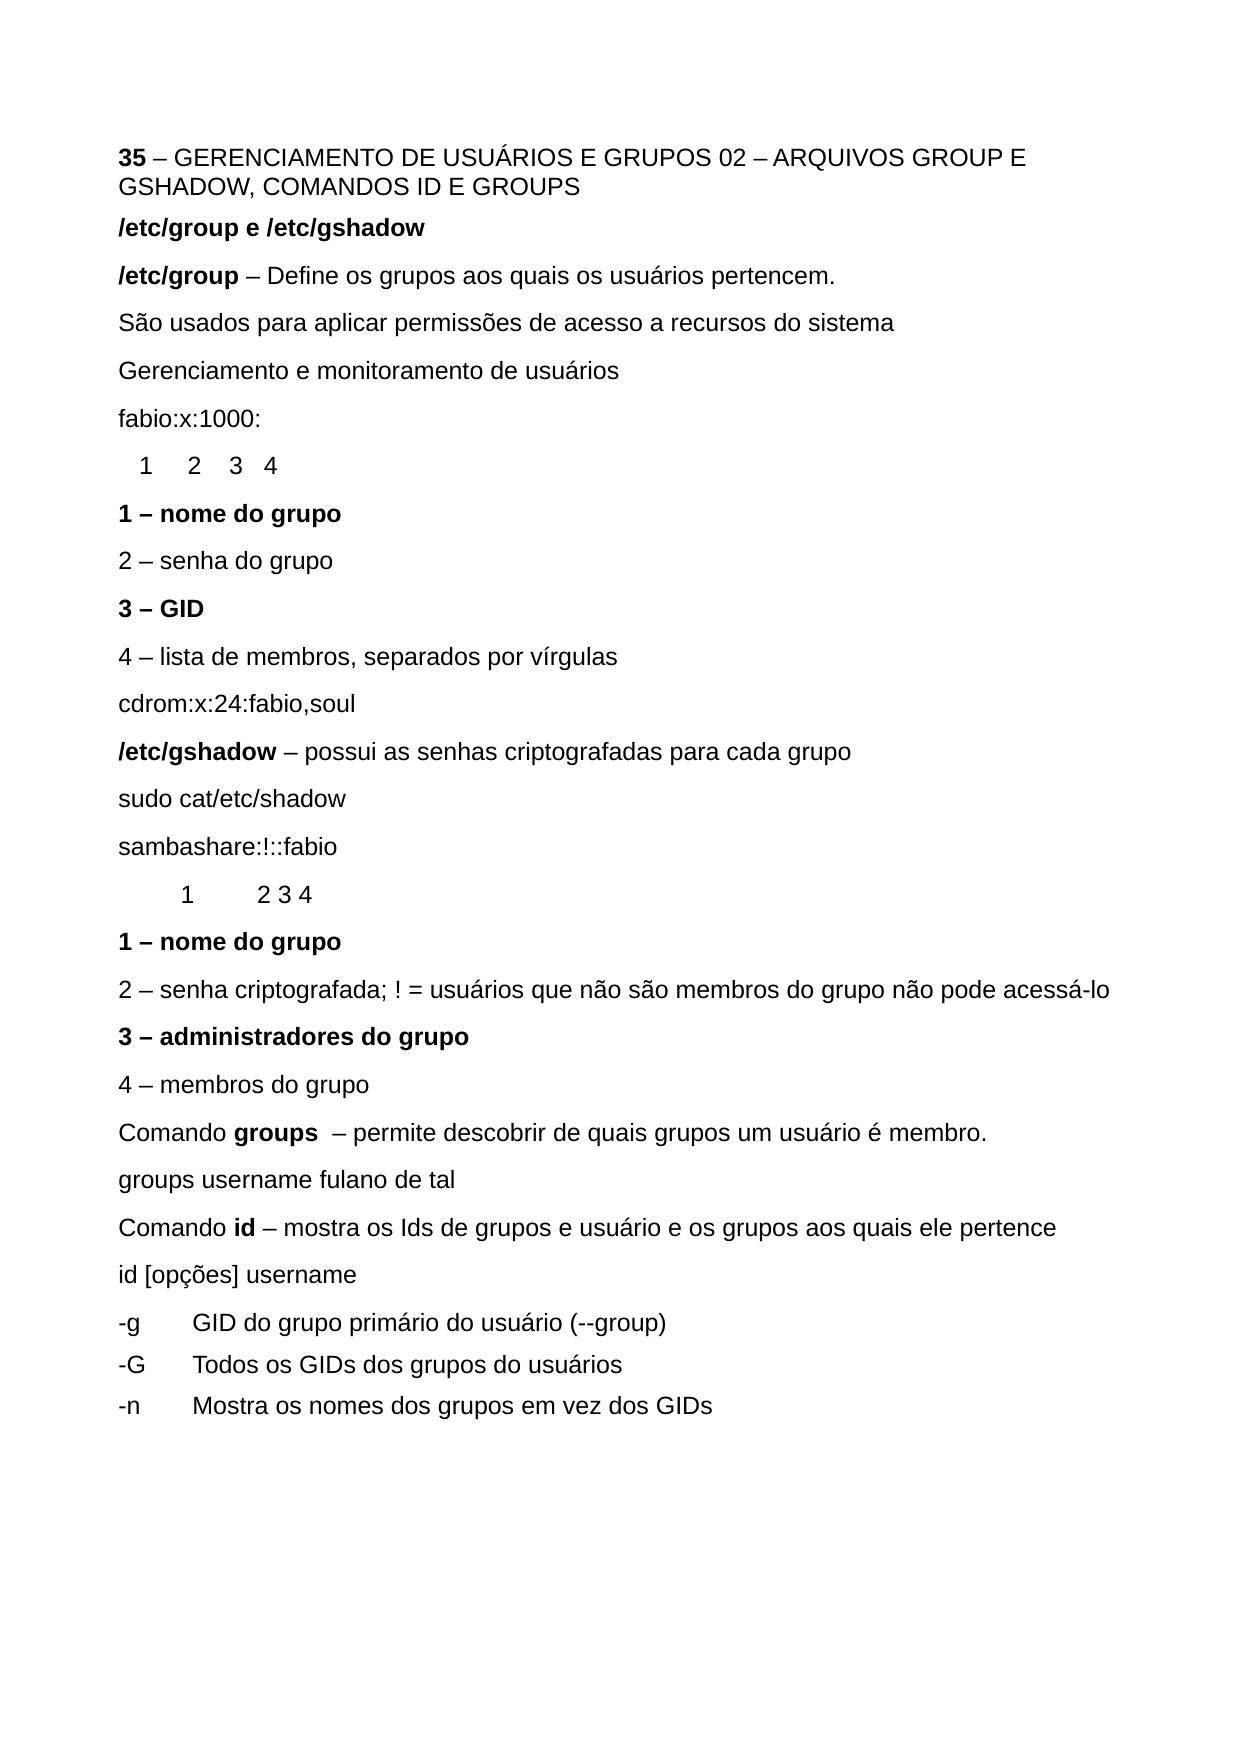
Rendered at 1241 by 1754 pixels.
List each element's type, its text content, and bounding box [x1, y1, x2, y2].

text 3 – GID [118, 594, 1122, 623]
text 1 – nome do grupo [118, 927, 1122, 956]
text /etc/group e /etc/gshadow [118, 213, 1122, 242]
text 2 – senha do grupo [118, 546, 1122, 575]
text 3 – administradores do grupo [118, 1022, 1122, 1051]
text Comando id – mostra os Ids de grupos e usuário e os grupos aos quais ele pertence [118, 1213, 1122, 1242]
text groups username fulano de tal [118, 1165, 1122, 1194]
text Comando groups – permite descobrir de quais grupos um usuário é membro. [118, 1118, 1122, 1146]
text 1 – nome do grupo [118, 499, 1122, 527]
text cdrom:x:24:fabio,soul [118, 689, 1122, 718]
text -n Mostra os nomes dos grupos em vez dos GIDs [118, 1391, 1122, 1420]
text -G Todos os GIDs dos grupos do usuários [118, 1350, 1122, 1378]
text id [opções] username [118, 1260, 1122, 1289]
text -g GID do grupo primário do usuário (--group) [118, 1308, 1122, 1337]
text 2 – senha criptografada; ! = usuários que não são membros do grupo não pode acessá-lo [118, 975, 1122, 1003]
text /etc/gshadow – possui as senhas criptografadas para cada grupo [118, 737, 1122, 766]
text sambashare:!::fabio [118, 832, 1122, 861]
text 1 2 3 4 [118, 879, 1122, 908]
text São usados para aplicar permissões de acesso a recursos do sistema [118, 308, 1122, 337]
subtitle 35 – GERENCIAMENTO DE USUÁRIOS E GRUPOS 02 – ARQUIVOS GROUP E GSHADOW, COMANDOS ID E GROUPS [118, 143, 1122, 201]
text 4 – membros do grupo [118, 1070, 1122, 1099]
text 4 – lista de membros, separados por vírgulas [118, 642, 1122, 670]
text fabio:x:1000: [118, 403, 1122, 432]
text /etc/group – Define os grupos aos quais os usuários pertencem. [118, 261, 1122, 289]
text 1 2 3 4 [118, 451, 1122, 480]
text Gerenciamento e monitoramento de usuários [118, 356, 1122, 385]
text sudo cat/etc/shadow [118, 784, 1122, 813]
